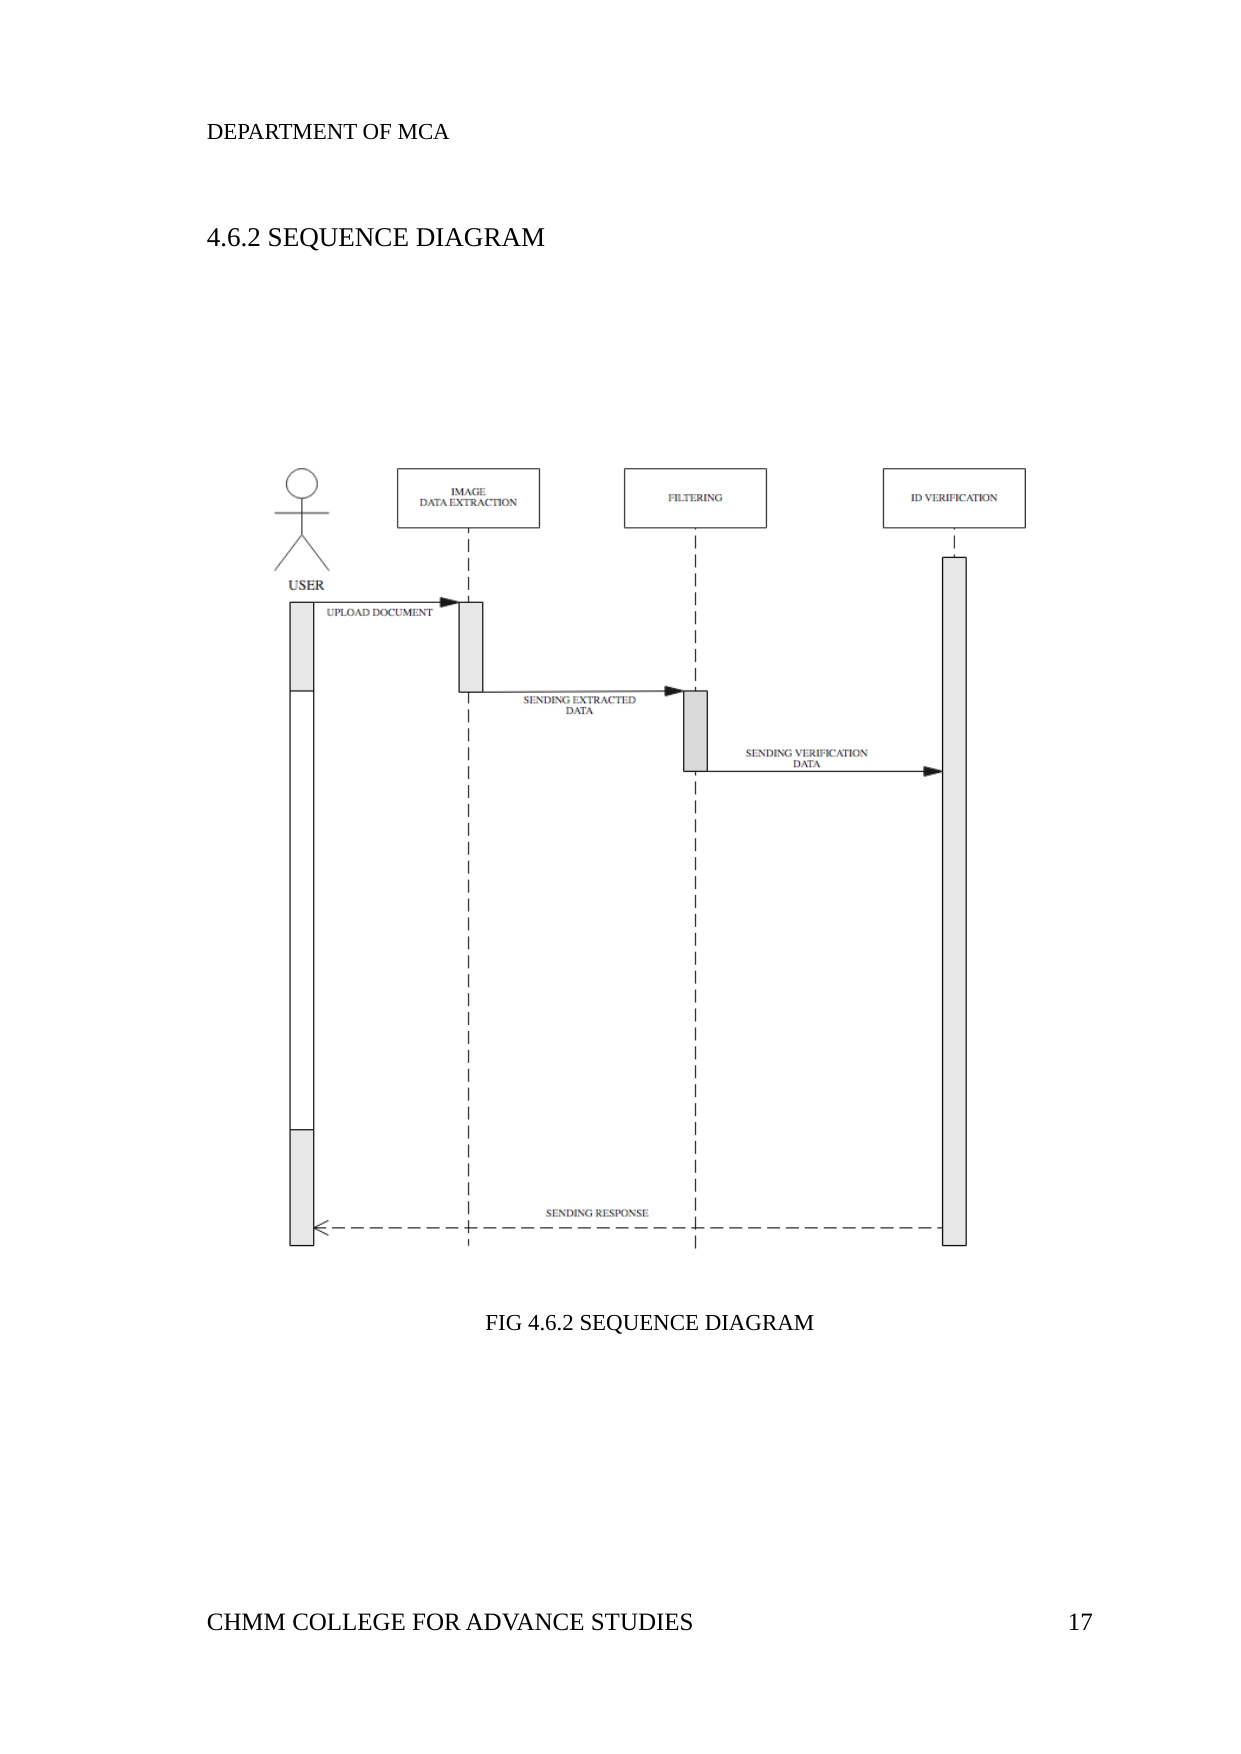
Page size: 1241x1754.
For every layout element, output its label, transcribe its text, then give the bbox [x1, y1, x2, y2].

picture [273, 468, 1026, 1251]
text 4.6.2 SEQUENCE DIAGRAM [207, 221, 1093, 252]
text FIG 4.6.2 SEQUENCE DIAGRAM [207, 1308, 1093, 1335]
